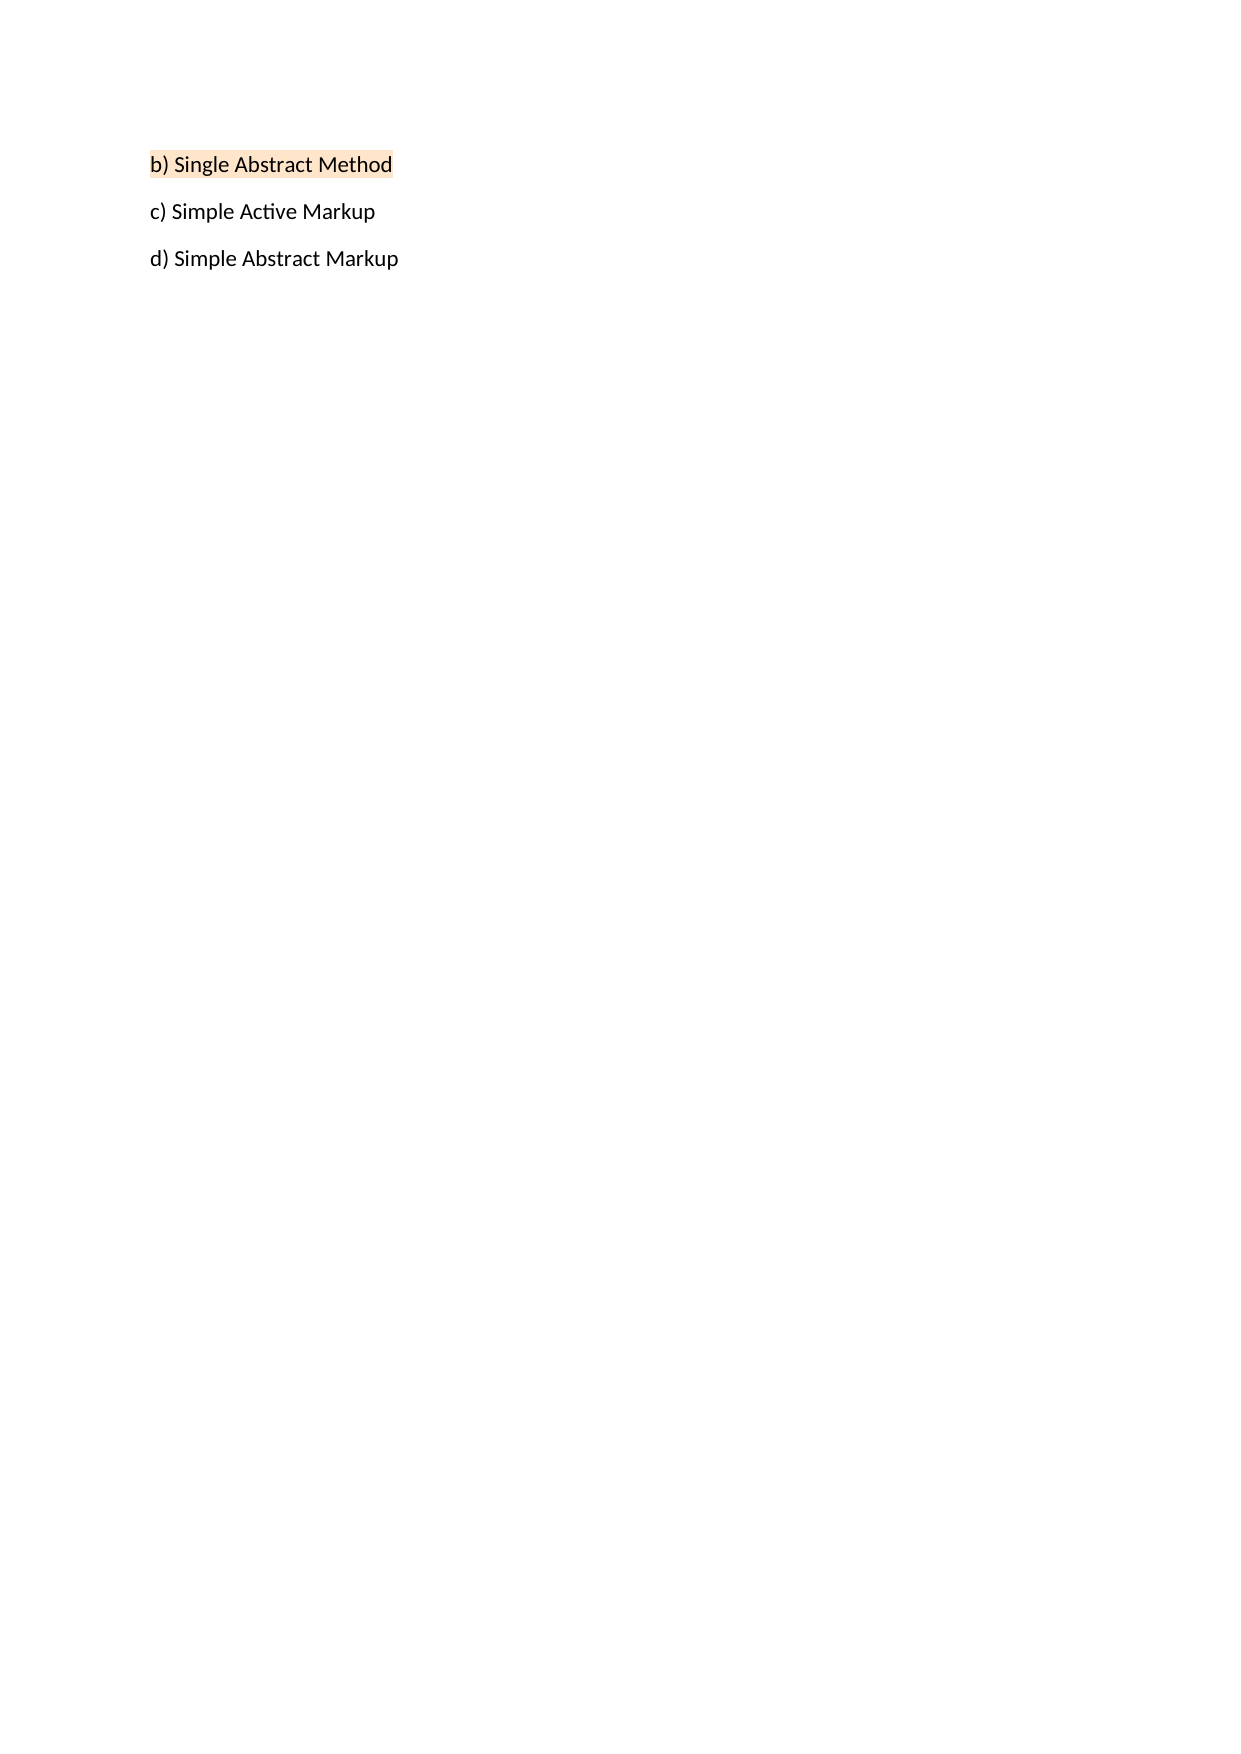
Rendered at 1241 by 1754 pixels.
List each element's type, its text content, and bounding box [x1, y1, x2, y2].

text c) Simple Active Markup [150, 197, 1090, 225]
text b) Single Abstract Method [150, 150, 1090, 178]
text d) Simple Abstract Markup [150, 244, 1090, 272]
